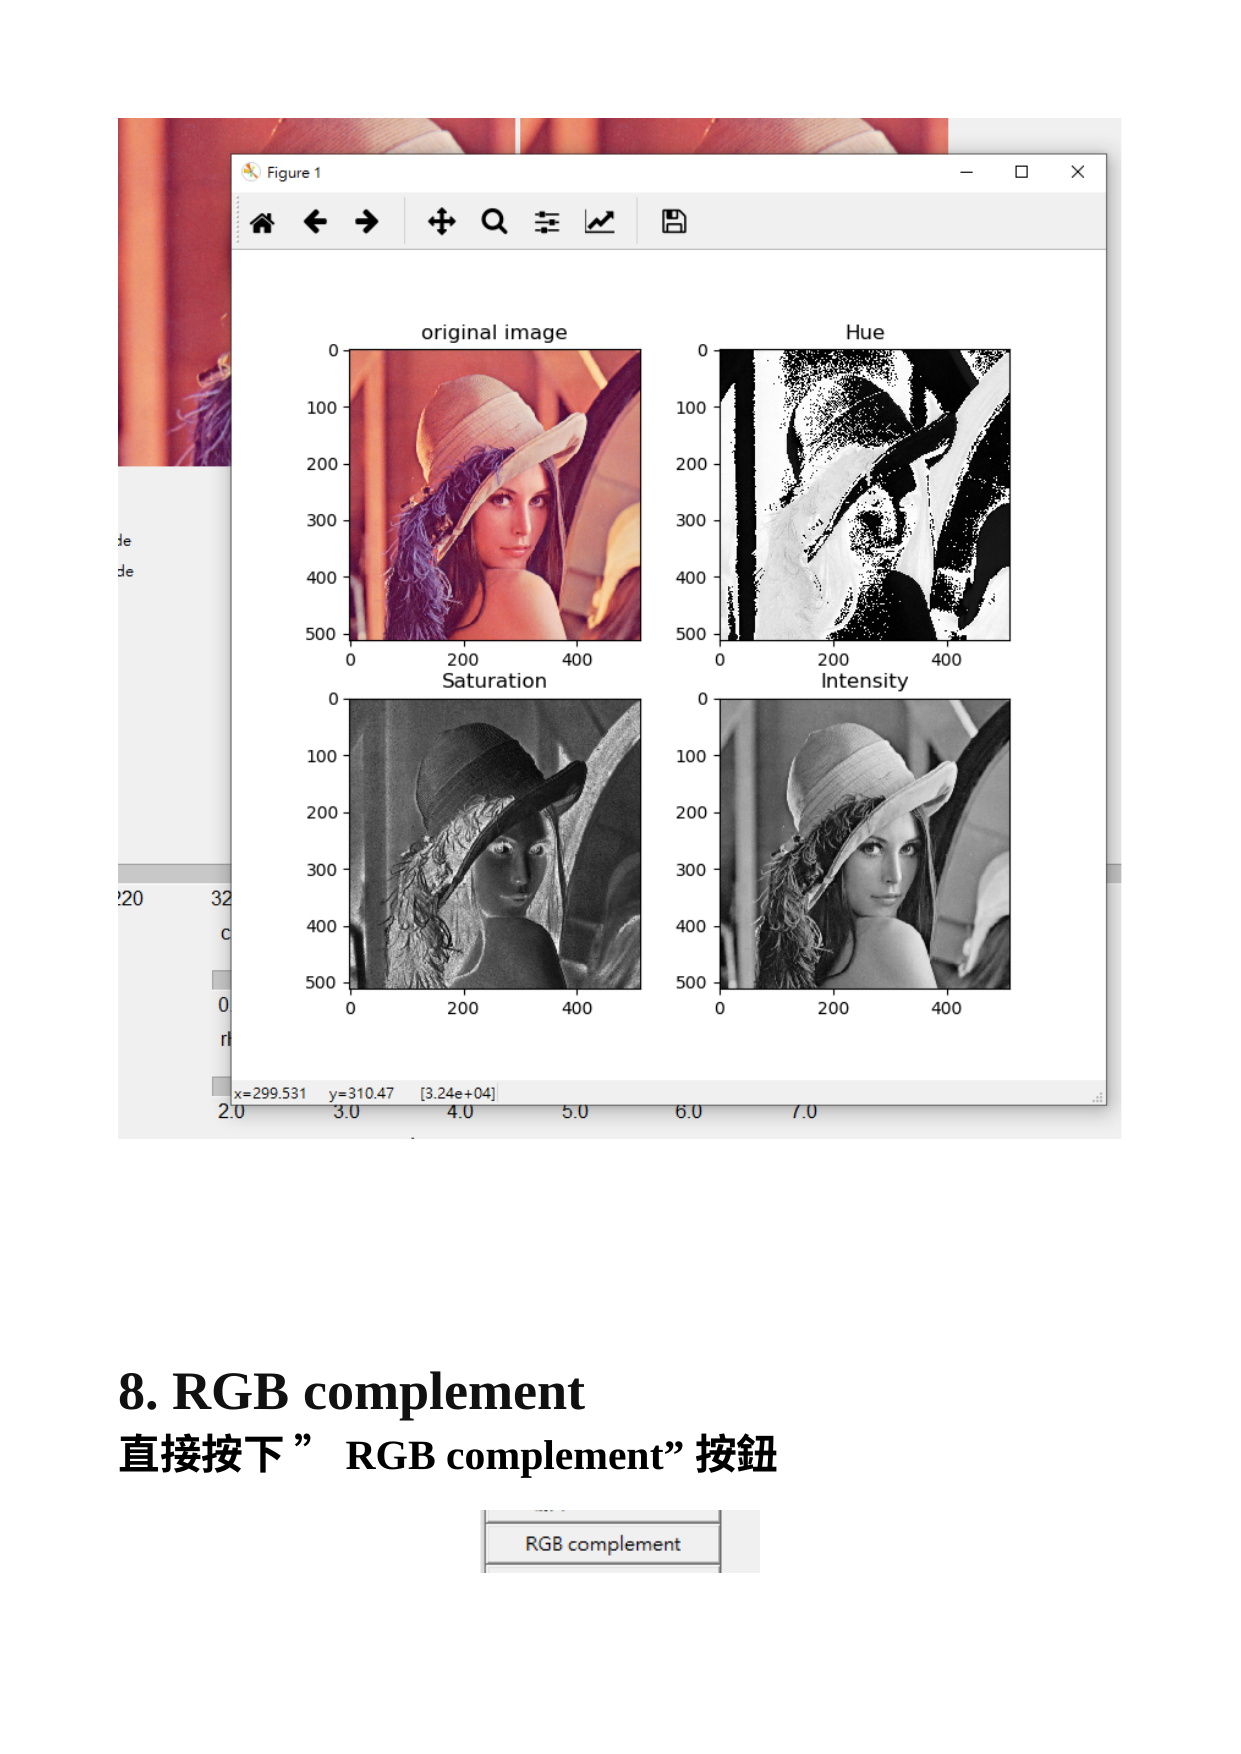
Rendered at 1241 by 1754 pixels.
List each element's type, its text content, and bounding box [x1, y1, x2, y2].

text 8. RGB complement [118, 1359, 1122, 1421]
text 直接按下 ” RGB complement” 按鈕 [118, 1421, 1122, 1481]
